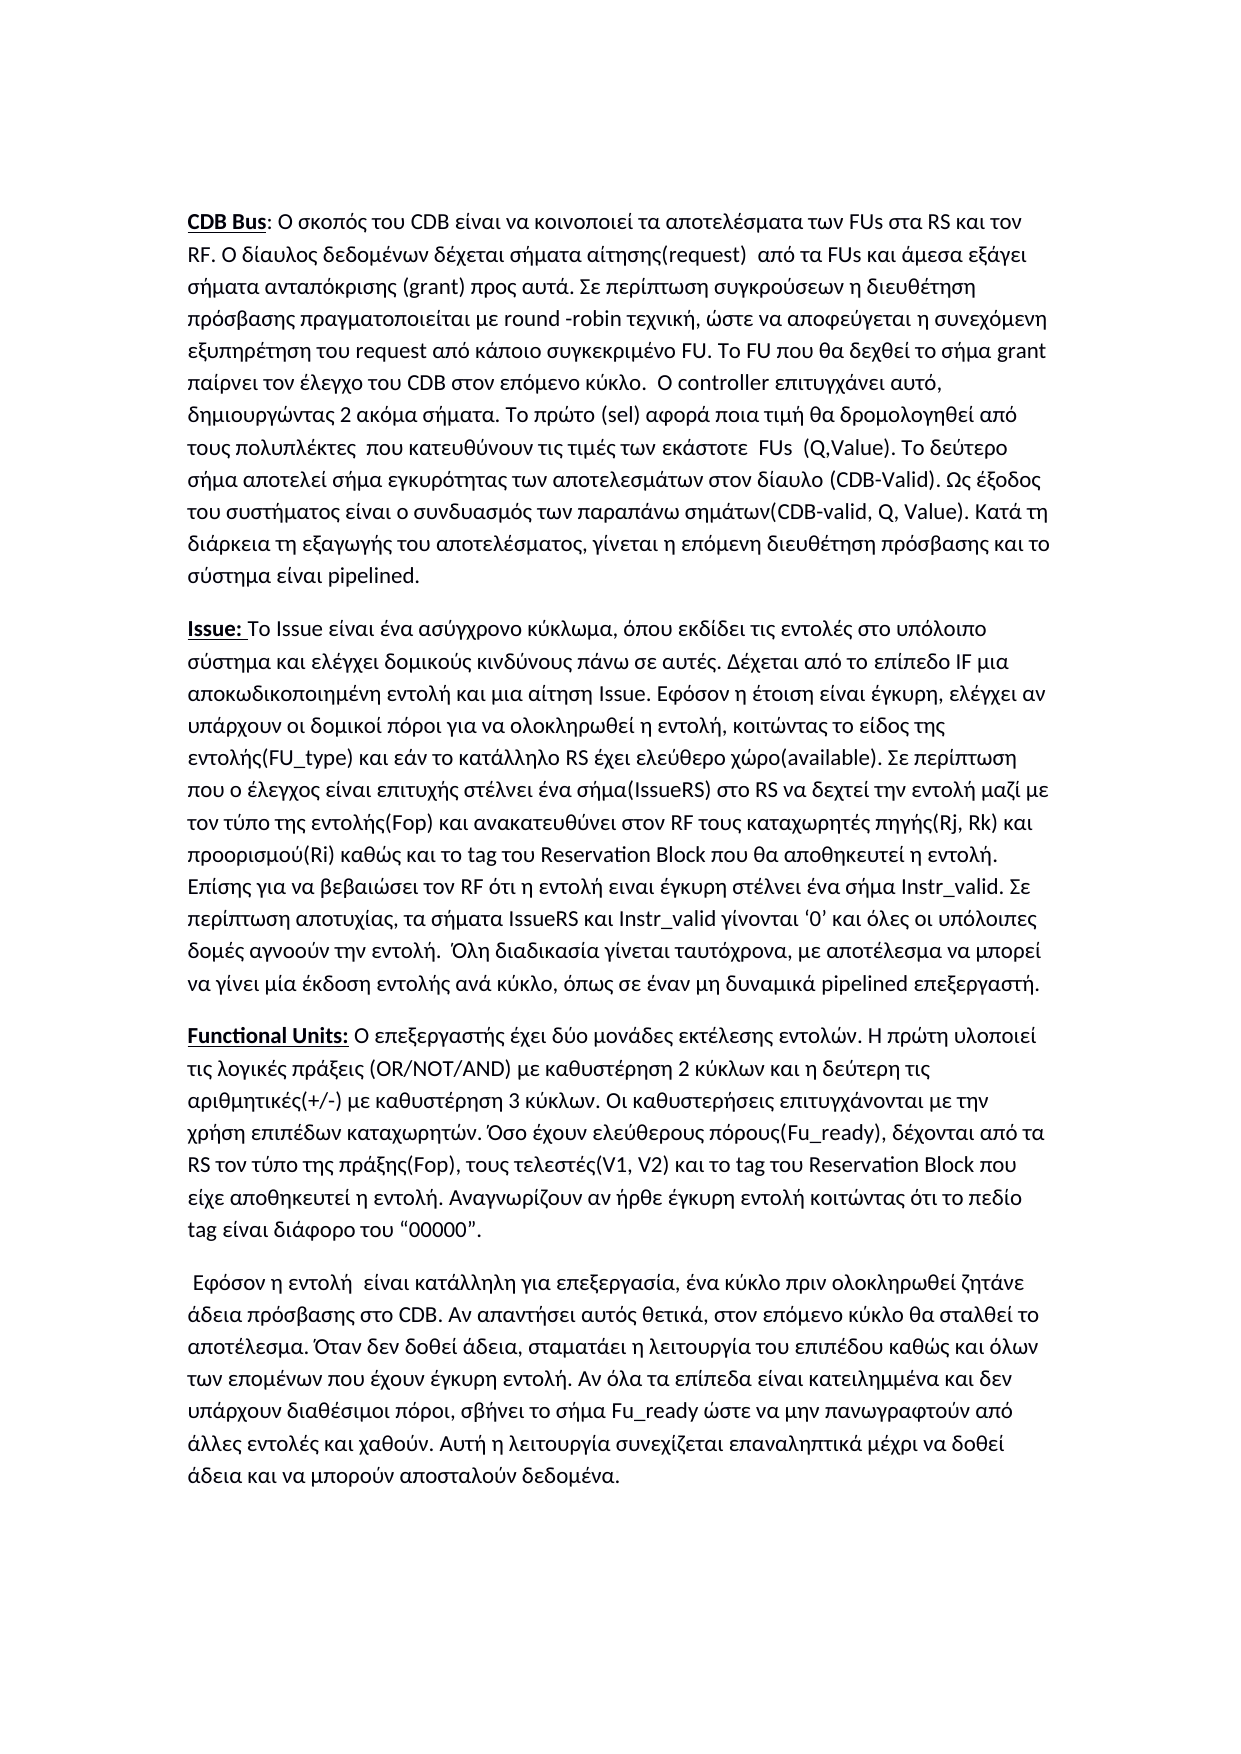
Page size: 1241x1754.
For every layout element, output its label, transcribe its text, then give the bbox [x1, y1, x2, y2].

text CDB Bus: Ο σκοπός του CDB είναι να κοινοποιεί τα αποτελέσματα των FUs στα RS και τον RF. Ο δίαυλος δεδομένων δέχεται σήματα αίτησης(request) από τα FUs και άμεσα εξάγει σήματα ανταπόκρισης (grant) προς αυτά. Σε περίπτωση συγκρούσεων η διευθέτηση πρόσβασης πραγματοποιείται με round -robin τεχνική, ώστε να αποφεύγεται η συνεχόμενη εξυπηρέτηση του request από κάποιο συγκεκριμένο FU. Το FU που θα δεχθεί το σήμα grant παίρνει τον έλεγχο του CDB στον επόμενο κύκλο. Ο controller επιτυγχάνει αυτό, δημιουργώντας 2 ακόμα σήματα. Το πρώτο (sel) αφορά ποια τιμή θα δρομολογηθεί από τους πολυπλέκτες που κατευθύνουν τις τιμές των εκάστοτε FUs (Q,Value). Το δεύτερο σήμα αποτελεί σήμα εγκυρότητας των αποτελεσμάτων στον δίαυλο (CDB-Valid). Ως έξοδος του συστήματος είναι ο συνδυασμός των παραπάνω σημάτων(CDB-valid, Q, Value). Κατά τη διάρκεια τη εξαγωγής του αποτελέσματος, γίνεται η επόμενη διευθέτηση πρόσβασης και το σύστημα είναι pipelined. [187, 207, 1053, 589]
text Functional Units: Ο επεξεργαστής έχει δύο μονάδες εκτέλεσης εντολών. Η πρώτη υλοποιεί τις λογικές πράξεις (OR/NOT/AND) με καθυστέρηση 2 κύκλων και η δεύτερη τις αριθμητικές(+/-) με καθυστέρηση 3 κύκλων. Οι καθυστερήσεις επιτυγχάνονται με την χρήση επιπέδων καταχωρητών. Όσο έχουν ελεύθερους πόρους(Fu_ready), δέχονται από τα RS τον τύπο της πράξης(Fop), τους τελεστές(V1, V2) και το tag του Reservation Block που είχε αποθηκευτεί η εντολή. Αναγνωρίζουν αν ήρθε έγκυρη εντολή κοιτώντας ότι το πεδίο tag είναι διάφορο του “00000”. [187, 1022, 1053, 1243]
text Εφόσον η εντολή είναι κατάλληλη για επεξεργασία, ένα κύκλο πριν ολοκληρωθεί ζητάνε άδεια πρόσβασης στο CDB. Αν απαντήσει αυτός θετικά, στον επόμενο κύκλο θα σταλθεί το αποτέλεσμα. Όταν δεν δοθεί άδεια, σταματάει η λειτουργία του επιπέδου καθώς και όλων των επομένων που έχουν έγκυρη εντολή. Αν όλα τα επίπεδα είναι κατειλημμένα και δεν υπάρχουν διαθέσιμοι πόροι, σβήνει το σήμα Fu_ready ώστε να μην πανωγραφτούν από άλλες εντολές και χαθούν. Αυτή η λειτουργία συνεχίζεται επαναληπτικά μέχρι να δοθεί άδεια και να μπορούν αποσταλούν δεδομένα. [187, 1268, 1053, 1489]
text Issue: Το Issue είναι ένα ασύγχρονο κύκλωμα, όπου εκδίδει τις εντολές στο υπόλοιπο σύστημα και ελέγχει δομικούς κινδύνους πάνω σε αυτές. Δέχεται από το επίπεδο IF μια αποκωδικοποιημένη εντολή και μια αίτηση Issue. Εφόσον η έτοιση είναι έγκυρη, ελέγχει αν υπάρχουν οι δομικοί πόροι για να ολοκληρωθεί η εντολή, κοιτώντας το είδος της εντολής(FU_type) και εάν το κατάλληλο RS έχει ελεύθερο χώρο(available). Σε περίπτωση που ο έλεγχος είναι επιτυχής στέλνει ένα σήμα(IssueRS) στο RS να δεχτεί την εντολή μαζί με τον τύπο της εντολής(Fop) και ανακατευθύνει στον RF τους καταχωρητές πηγής(Rj, Rk) και προορισμού(Ri) καθώς και το tag του Reservation Block που θα αποθηκευτεί η εντολή. Επίσης για να βεβαιώσει τον RF ότι η εντολή ειναι έγκυρη στέλνει ένα σήμα Instr_valid. Σε περίπτωση αποτυχίας, τα σήματα IssueRS και Instr_valid γίνονται ‘0’ και όλες οι υπόλοιπες δομές αγνοούν την εντολή. Όλη διαδικασία γίνεται ταυτόχρονα, με αποτέλεσμα να μπορεί να γίνει μία έκδοση εντολής ανά κύκλο, όπως σε έναν μη δυναμικά pipelined επεξεργαστή. [187, 614, 1053, 997]
